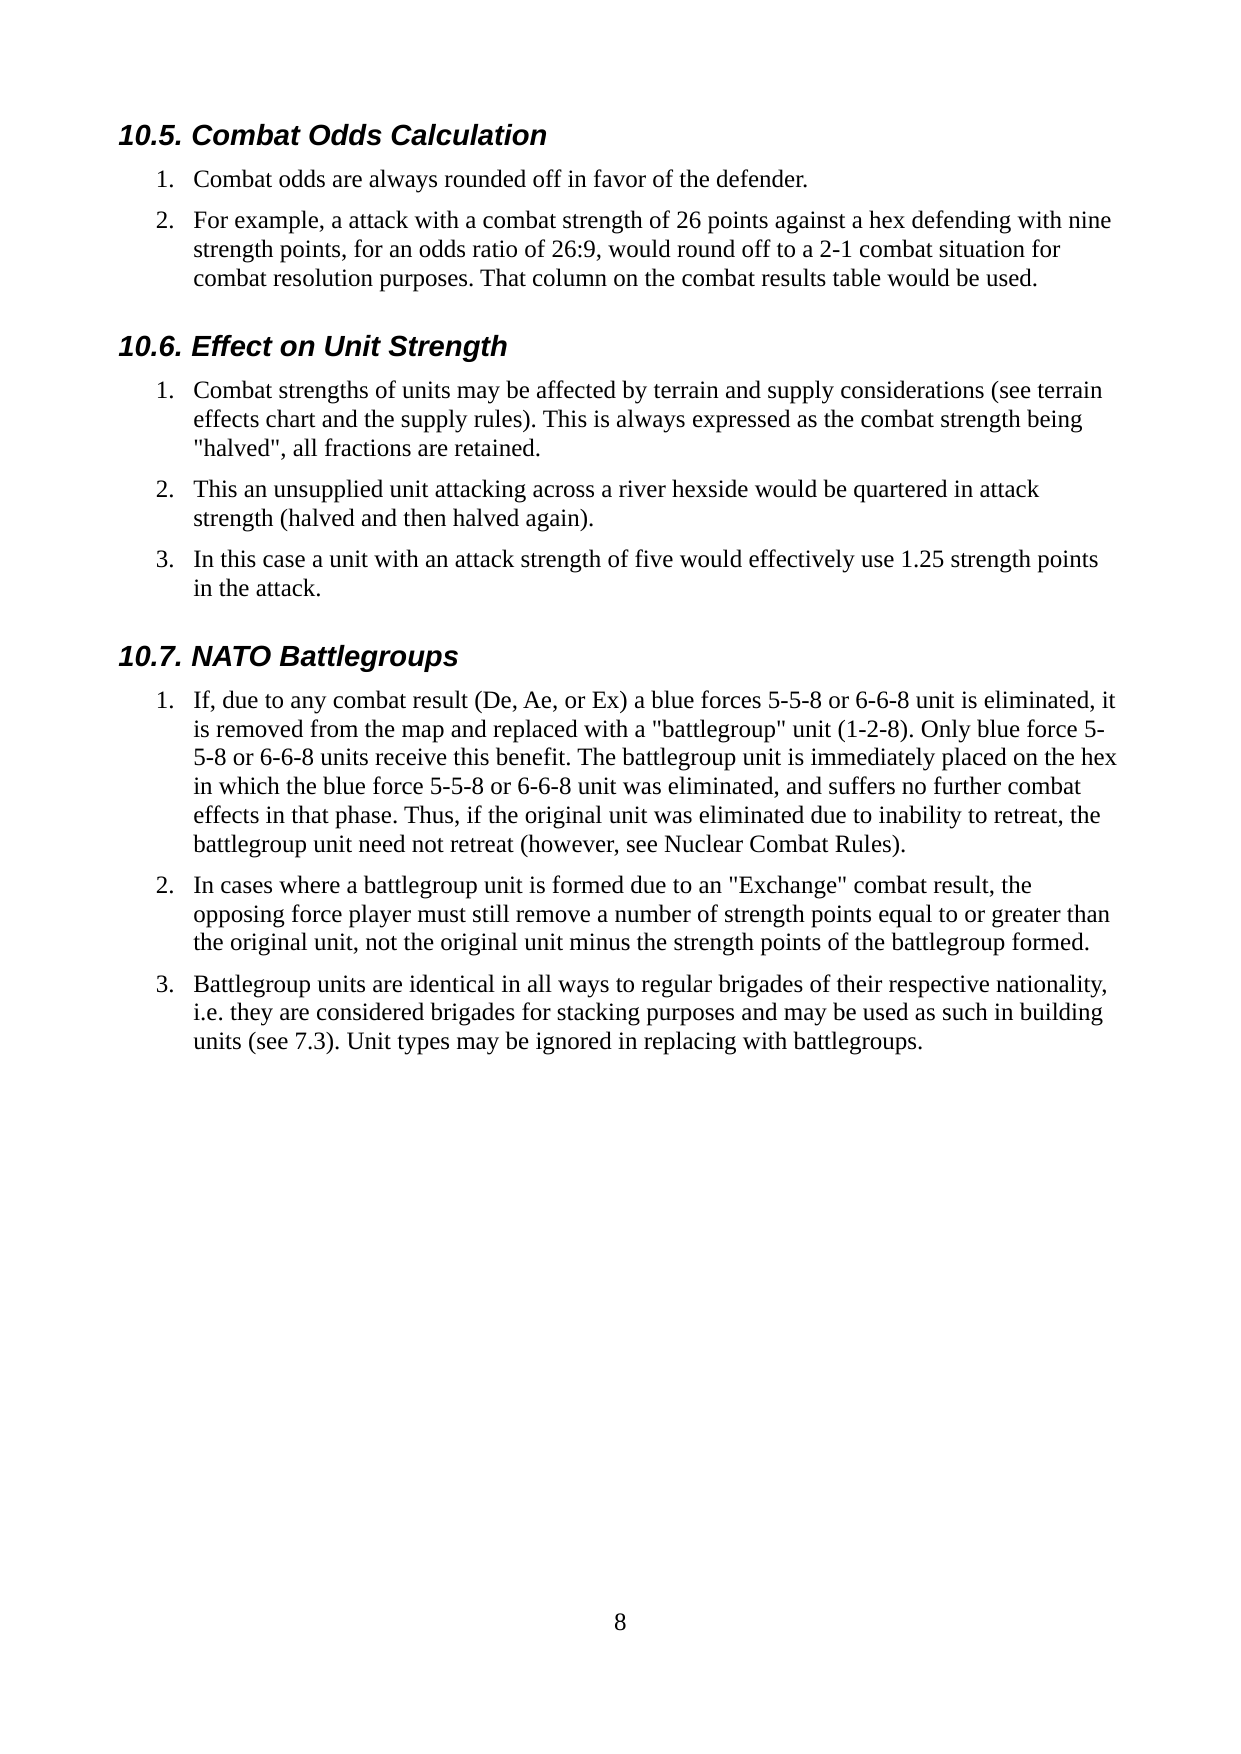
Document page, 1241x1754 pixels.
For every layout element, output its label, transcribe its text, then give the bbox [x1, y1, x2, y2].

list If, due to any combat result (De, Ae, or Ex) a blue forces 5-5-8 or 6-6-8 unit is eliminated, it is removed from the map and replaced with a "battlegroup" unit (1-2-8). Only blue force 5-5-8 or 6-6-8 units receive this benefit. The battlegroup unit is immediately placed on the hex in which the blue force 5-5-8 or 6-6-8 unit was eliminated, and suffers no further combat effects in that phase. Thus, if the original unit was eliminated due to inability to retreat, the battlegroup unit need not retreat (however, see Nuclear Combat Rules). [156, 685, 1122, 857]
subtitle Effect on Unit Strength [118, 329, 1122, 363]
list Combat odds are always rounded off in favor of the defender. [156, 164, 1122, 193]
list Combat strengths of units may be affected by terrain and supply considerations (see terrain effects chart and the supply rules). This is always expressed as the combat strength being "halved", all fractions are retained. [156, 375, 1122, 461]
list In this case a unit with an attack strength of five would effectively use 1.25 strength points in the attack. [156, 544, 1122, 601]
subtitle Combat Odds Calculation [118, 118, 1122, 152]
list For example, a attack with a combat strength of 26 points against a hex defending with nine strength points, for an odds ratio of 26:9, would round off to a 2-1 combat situation for combat resolution purposes. That column on the combat results table would be used. [156, 205, 1122, 292]
list This an unsupplied unit attacking across a river hexside would be quartered in attack strength (halved and then halved again). [156, 474, 1122, 531]
list Battlegroup units are identical in all ways to regular brigades of their respective nationality, i.e. they are considered brigades for stacking purposes and may be used as such in building units (see 7.3). Unit types may be ignored in replacing with battlegroups. [156, 969, 1122, 1055]
subtitle NATO Battlegroups [118, 639, 1122, 672]
list In cases where a battlegroup unit is formed due to an "Exchange" combat result, the opposing force player must still remove a number of strength points equal to or greater than the original unit, not the original unit minus the strength points of the battlegroup formed. [156, 870, 1122, 956]
